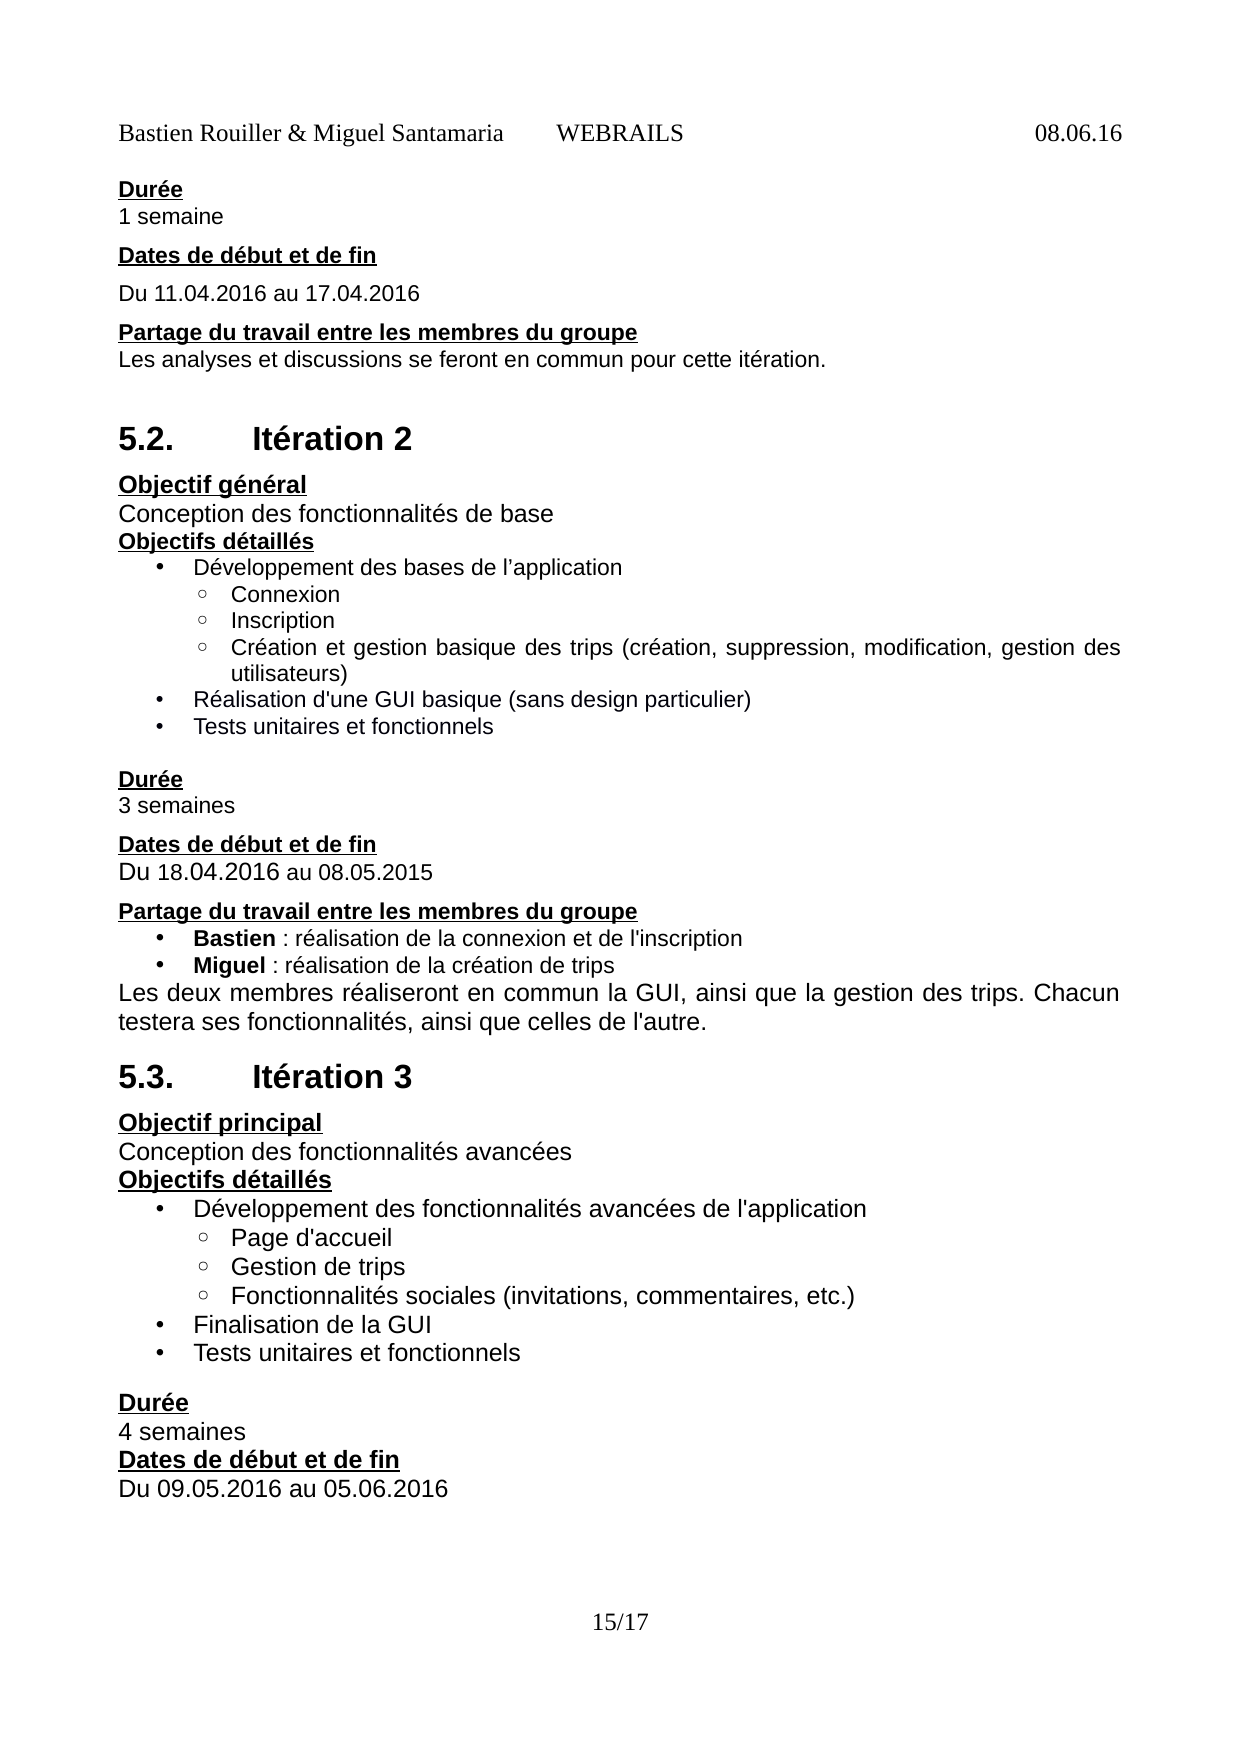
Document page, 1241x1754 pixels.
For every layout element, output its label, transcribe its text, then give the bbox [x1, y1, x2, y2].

list Fonctionnalités sociales (invitations, commentaires, etc.) [193, 1281, 1122, 1309]
text Conception des fonctionnalités avancées [118, 1137, 1122, 1165]
text Durée [118, 766, 1122, 792]
text Objectif général [118, 470, 1122, 499]
list Tests unitaires et fonctionnels [156, 1338, 1122, 1367]
text Dates de début et de fin [118, 1445, 1122, 1474]
text 1 semaine [118, 203, 1122, 229]
text Les analyses et discussions se feront en commun pour cette itération. [118, 346, 1122, 372]
list Bastien : réalisation de la connexion et de l'inscription [156, 925, 1122, 952]
text Dates de début et de fin [118, 242, 1122, 268]
list Développement des fonctionnalités avancées de l'application [156, 1194, 1122, 1223]
list Page d'accueil [193, 1223, 1122, 1252]
subtitle Itération 3 [118, 1057, 1122, 1095]
text Objectifs détaillés [118, 528, 1122, 554]
list Finalisation de la GUI [156, 1309, 1122, 1338]
text Dates de début et de fin [118, 831, 1122, 857]
text Du 11.04.2016 au 17.04.2016 [118, 280, 1122, 307]
text Durée [118, 1388, 1122, 1417]
list Miguel : réalisation de la création de trips [156, 952, 1122, 978]
list Connexion [193, 581, 1122, 607]
list Inscription [193, 607, 1122, 634]
text Objectif principal [118, 1108, 1122, 1137]
text Du 18.04.2016 au 08.05.2015 [118, 857, 1122, 886]
text Du 09.05.2016 au 05.06.2016 [118, 1474, 1122, 1503]
text Objectifs détaillés [118, 1165, 1122, 1194]
text 3 semaines [118, 792, 1122, 818]
subtitle Itération 2 [118, 419, 1122, 458]
list Réalisation d'une GUI basique (sans design particulier) [156, 686, 1122, 713]
list Gestion de trips [193, 1252, 1122, 1281]
text Partage du travail entre les membres du groupe [118, 898, 1122, 925]
list Tests unitaires et fonctionnels [156, 713, 1122, 739]
text Durée [118, 176, 1122, 203]
text Les deux membres réaliseront en commun la GUI, ainsi que la gestion des trips. Chacun testera ses fonctionnalités, ainsi que celles de l'autre. [118, 978, 1122, 1036]
list Création et gestion basique des trips (création, suppression, modification, gestion des utilisateurs) [193, 634, 1122, 686]
text Partage du travail entre les membres du groupe [118, 319, 1122, 346]
text 4 semaines [118, 1417, 1122, 1445]
text Conception des fonctionnalités de base [118, 499, 1122, 528]
list Développement des bases de l’application [156, 554, 1122, 581]
